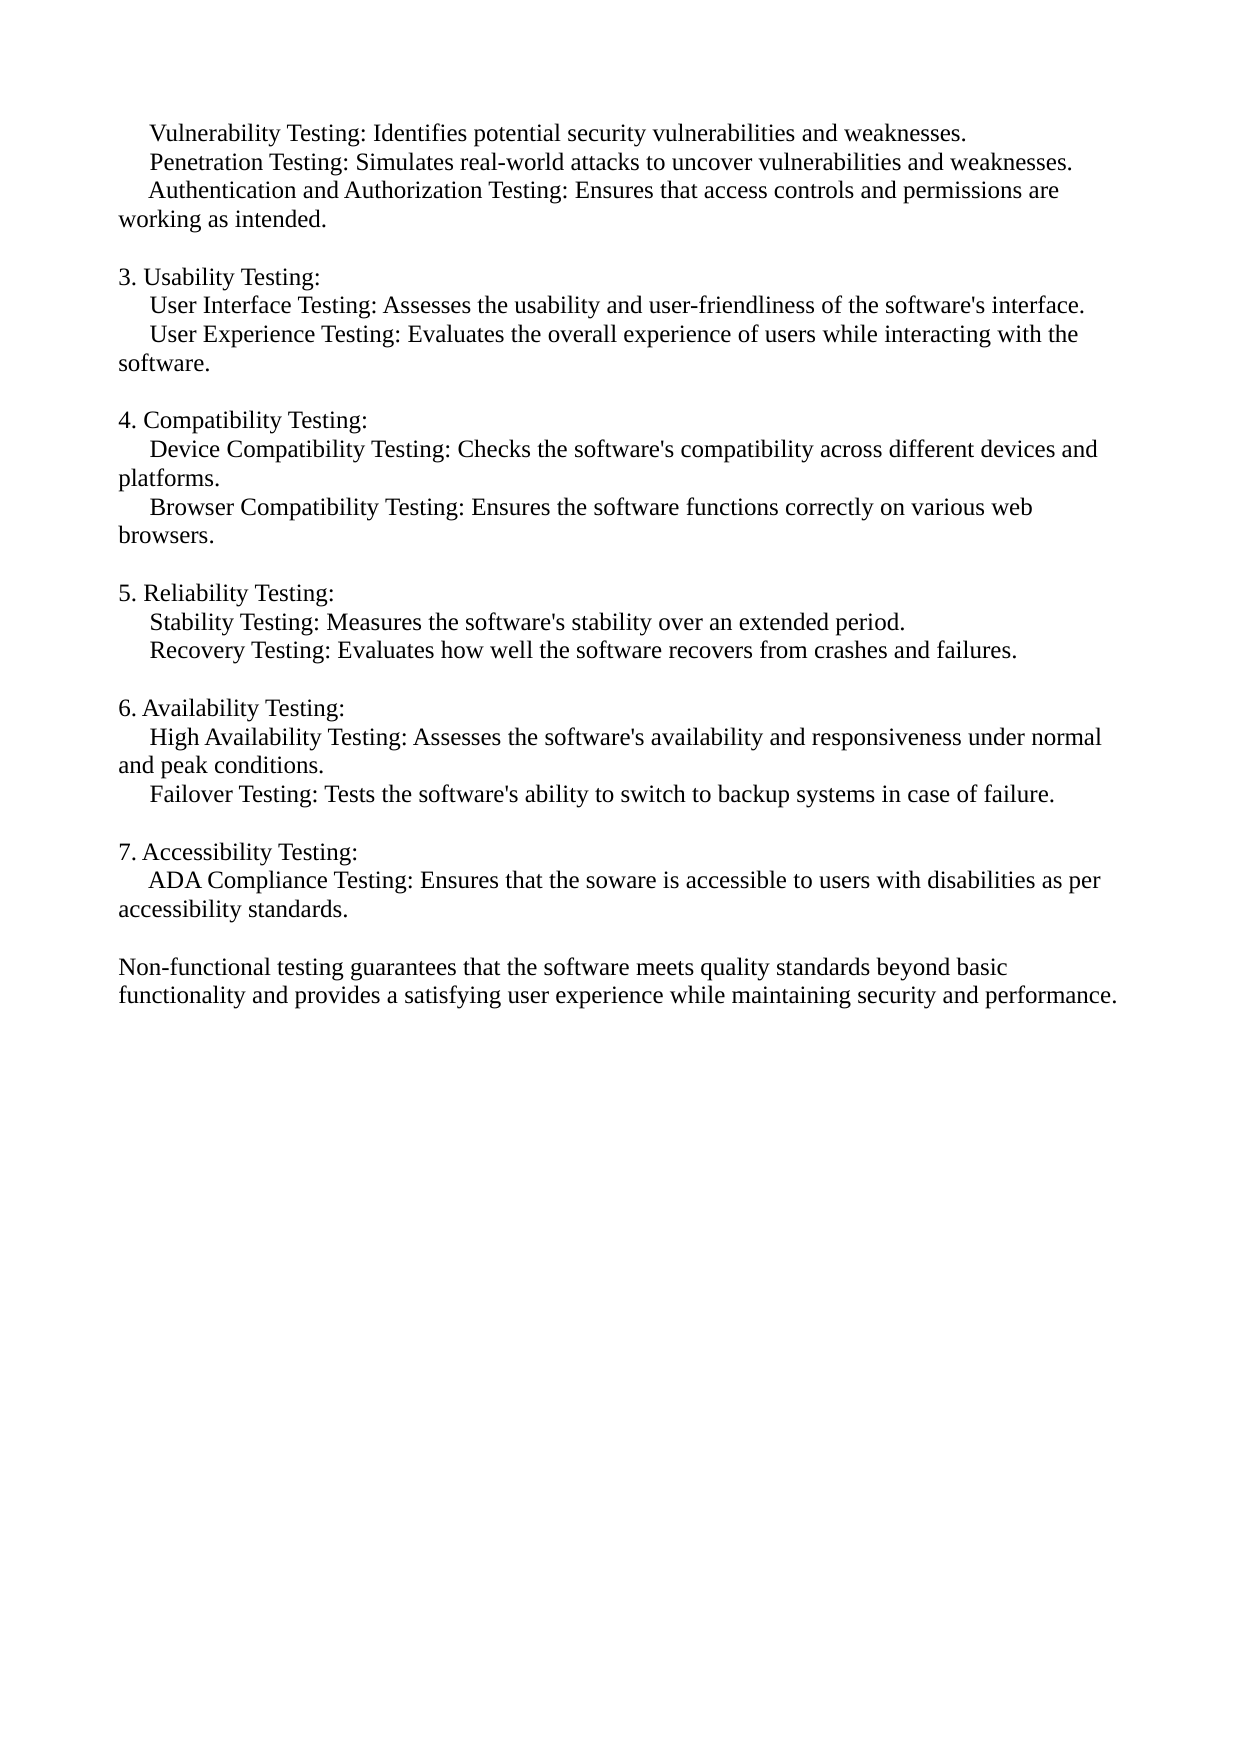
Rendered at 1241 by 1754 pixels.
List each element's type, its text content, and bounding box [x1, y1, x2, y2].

text Browser Compatibility Testing: Ensures the software functions correctly on various web browsers. [118, 492, 1122, 549]
text Failover Testing: Tests the software's ability to switch to backup systems in case of failure. [118, 779, 1122, 808]
text Device Compatibility Testing: Checks the software's compatibility across different devices and platforms. [118, 434, 1122, 492]
text Stability Testing: Measures the software's stability over an extended period. [118, 607, 1122, 636]
text Authentication and Authorization Testing: Ensures that access controls and permissions are working as intended. [118, 176, 1122, 233]
text Recovery Testing: Evaluates how well the software recovers from crashes and failures. [118, 636, 1122, 664]
text 3. Usability Testing: [118, 262, 1122, 291]
text 5. Reliability Testing: [118, 578, 1122, 607]
text 6. Availability Testing: [118, 693, 1122, 722]
text High Availability Testing: Assesses the software's availability and responsiveness under normal and peak conditions. [118, 722, 1122, 779]
text Vulnerability Testing: Identifies potential security vulnerabilities and weaknesses. [118, 118, 1122, 147]
text 4. Compatibility Testing: [118, 406, 1122, 434]
text User Interface Testing: Assesses the usability and user-friendliness of the software's interface. [118, 291, 1122, 319]
text 7. Accessibility Testing: [118, 837, 1122, 866]
text Non-functional testing guarantees that the software meets quality standards beyond basic functionality and provides a satisfying user experience while maintaining security and performance. [118, 952, 1122, 1009]
text ADA Compliance Testing: Ensures that the soware is accessible to users with disabilities as per accessibility standards. [118, 866, 1122, 923]
text User Experience Testing: Evaluates the overall experience of users while interacting with the software. [118, 319, 1122, 377]
text Penetration Testing: Simulates real-world attacks to uncover vulnerabilities and weaknesses. [118, 147, 1122, 176]
